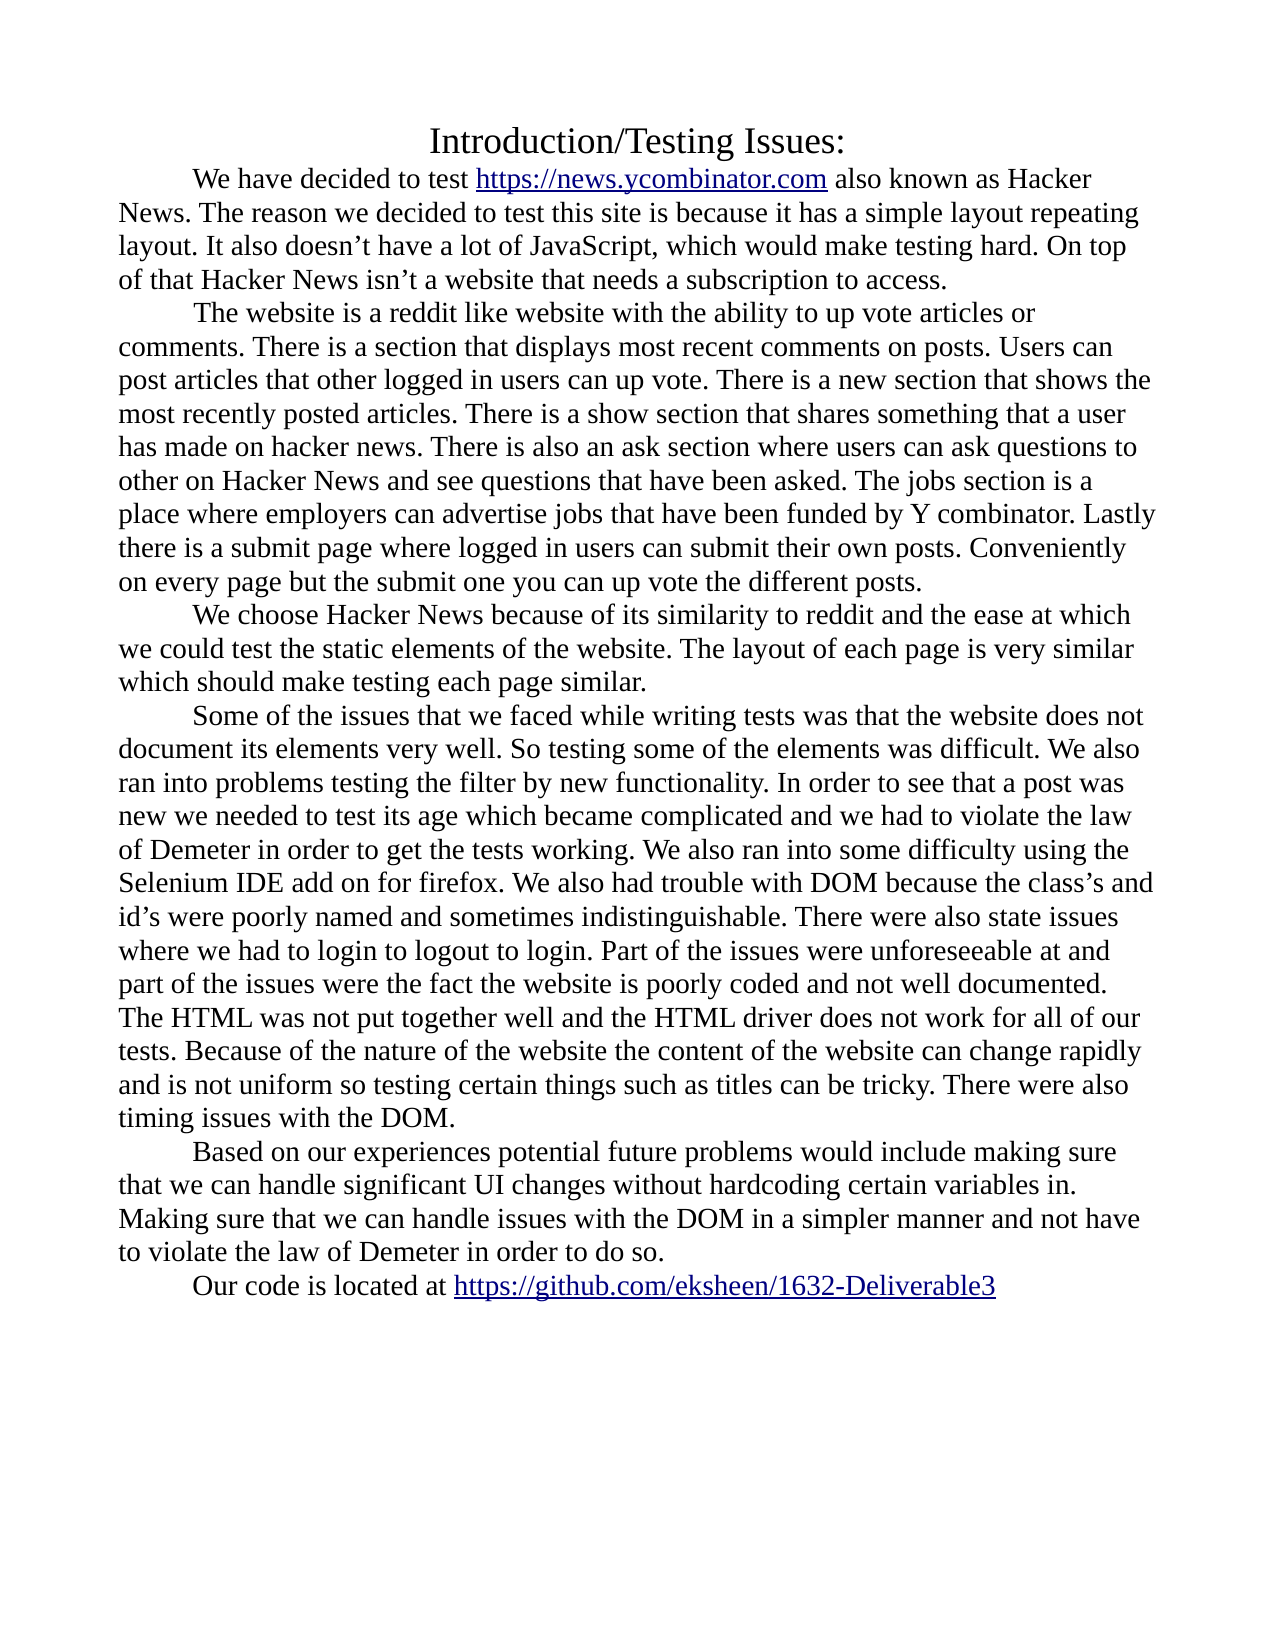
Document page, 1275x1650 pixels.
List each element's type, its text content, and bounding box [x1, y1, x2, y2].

text Our code is located at https://github.com/eksheen/1632-Deliverable3 [118, 1268, 1157, 1302]
text The website is a reddit like website with the ability to up vote articles or comments. There is a section that displays most recent comments on posts. Users can post articles that other logged in users can up vote. There is a new section that shows the most recently posted articles. There is a show section that shares something that a user has made on hacker news. There is also an ask section where users can ask questions to other on Hacker News and see questions that have been asked. The jobs section is a place where employers can advertise jobs that have been funded by Y combinator. Lastly there is a submit page where logged in users can submit their own posts. Conveniently on every page but the submit one you can up vote the different posts. [118, 295, 1157, 597]
text We have decided to test https://news.ycombinator.com also known as Hacker News. The reason we decided to test this site is because it has a simple layout repeating layout. It also doesn’t have a lot of JavaScript, which would make testing hard. On top of that Hacker News isn’t a website that needs a subscription to access. [118, 161, 1157, 295]
text Based on our experiences potential future problems would include making sure that we can handle significant UI changes without hardcoding certain variables in. Making sure that we can handle issues with the DOM in a simpler manner and not have to violate the law of Demeter in order to do so. [118, 1134, 1157, 1268]
text We choose Hacker News because of its similarity to reddit and the ease at which we could test the static elements of the website. The layout of each page is very similar which should make testing each page similar. [118, 597, 1157, 698]
text Some of the issues that we faced while writing tests was that the website does not document its elements very well. So testing some of the elements was difficult. We also ran into problems testing the filter by new functionality. In order to see that a post was new we needed to test its age which became complicated and we had to violate the law of Demeter in order to get the tests working. We also ran into some difficulty using the Selenium IDE add on for firefox. We also had trouble with DOM because the class’s and id’s were poorly named and sometimes indistinguishable. There were also state issues where we had to login to logout to login. Part of the issues were unforeseeable at and part of the issues were the fact the website is poorly coded and not well documented. The HTML was not put together well and the HTML driver does not work for all of our tests. Because of the nature of the website the content of the website can change rapidly and is not uniform so testing certain things such as titles can be tricky. There were also timing issues with the DOM. [118, 698, 1157, 1134]
text Introduction/Testing Issues: [118, 118, 1157, 161]
